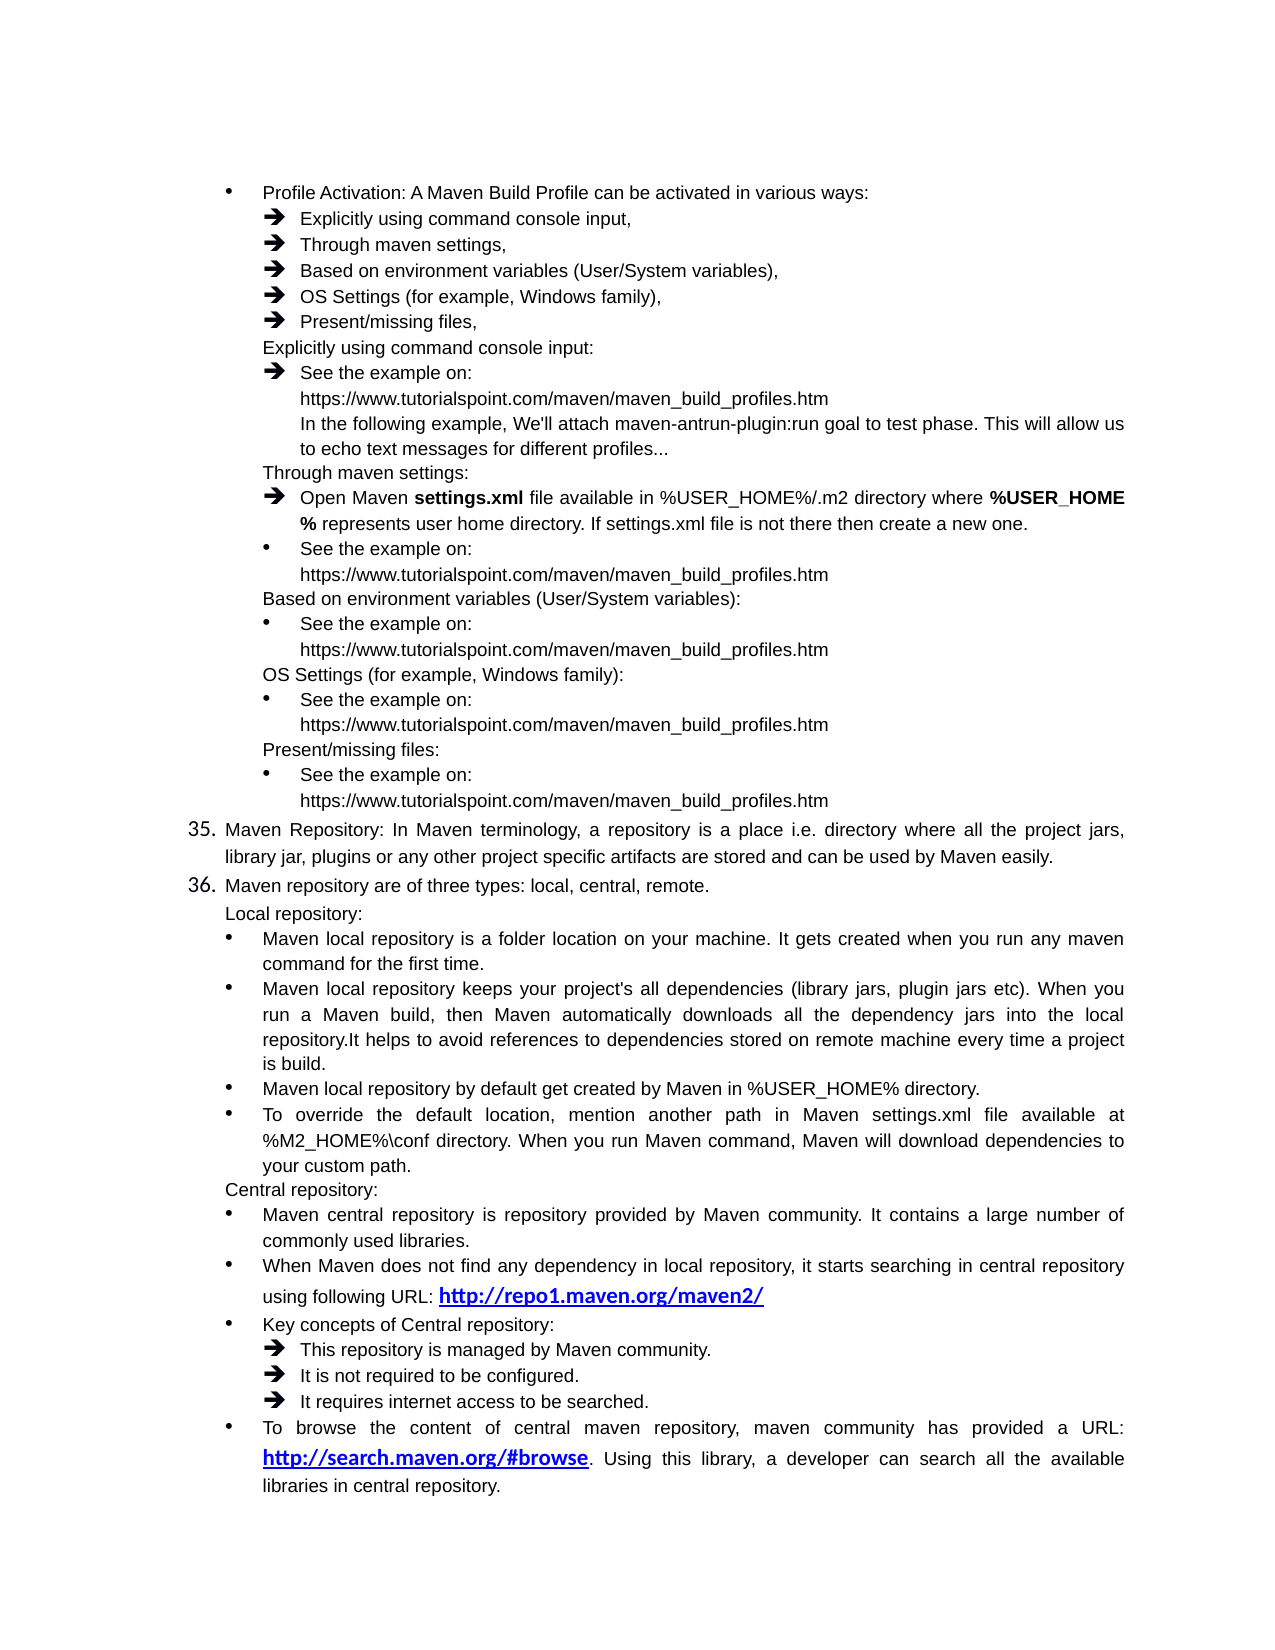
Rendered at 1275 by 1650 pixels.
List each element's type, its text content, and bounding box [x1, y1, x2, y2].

list https://www.tutorialspoint.com/maven/maven_build_profiles.htm [262, 714, 1125, 736]
list OS Settings (for example, Windows family): [225, 663, 1125, 685]
list Explicitly using command console input: [225, 337, 1125, 359]
list Present/missing files: [225, 739, 1125, 761]
list It requires internet access to be searched. [262, 1391, 1125, 1413]
list Based on environment variables (User/System variables), [262, 260, 1125, 282]
list Maven local repository is a folder location on your machine. It gets created when you run any maven command for the first time. [225, 927, 1125, 975]
list Profile Activation: A Maven Build Profile can be activated in various ways: [225, 182, 1125, 205]
list https://www.tutorialspoint.com/maven/maven_build_profiles.htm [262, 639, 1125, 660]
list https://www.tutorialspoint.com/maven/maven_build_profiles.htm [262, 563, 1125, 585]
list Maven Repository: In Maven terminology, a repository is a place i.e. directory where all the project jars, library jar, plugins or any other project specific artifacts are stored and can be used by Maven easily. [187, 814, 1125, 867]
list This repository is managed by Maven community. [262, 1339, 1125, 1362]
list Through maven settings, [262, 234, 1125, 256]
list Maven repository are of three types: local, central, remote. [187, 870, 1125, 898]
list When Maven does not find any dependency in local repository, it starts searching in central repository using following URL: http://repo1.maven.org/maven2/ [225, 1254, 1125, 1309]
list Through maven settings: [225, 462, 1125, 484]
list OS Settings (for example, Windows family), [262, 286, 1125, 308]
list See the example on: [262, 613, 1125, 635]
list Explicitly using command console input, [262, 208, 1125, 231]
list See the example on: [262, 537, 1125, 560]
list To override the default location, mention another path in Maven settings.xml file available at %M2_HOME%\conf directory. When you run Maven command, Maven will download dependencies to your custom path. [225, 1104, 1125, 1176]
list In the following example, We'll attach maven-antrun-plugin:run goal to test phase. This will allow us to echo text messages for different profiles... [262, 413, 1125, 459]
list Central repository: [187, 1179, 1125, 1201]
list https://www.tutorialspoint.com/maven/maven_build_profiles.htm [262, 789, 1125, 811]
list Based on environment variables (User/System variables): [225, 588, 1125, 610]
list Maven local repository keeps your project's all dependencies (library jars, plugin jars etc). When you run a Maven build, then Maven automatically downloads all the dependency jars into the local repository.It helps to avoid references to dependencies stored on remote machine every time a project is build. [225, 978, 1125, 1075]
list It is not required to be configured. [262, 1365, 1125, 1387]
list Key concepts of Central repository: [225, 1313, 1125, 1336]
list See the example on: [262, 764, 1125, 786]
list Maven central repository is repository provided by Maven community. It contains a large number of commonly used libraries. [225, 1204, 1125, 1251]
list https://www.tutorialspoint.com/maven/maven_build_profiles.htm [262, 388, 1125, 409]
list Present/missing files, [262, 311, 1125, 334]
list To browse the content of central maven repository, maven community has provided a URL: http://search.maven.org/#browse. Using this library, a developer can search all the available libraries in central repository. [225, 1417, 1125, 1496]
list Open Maven settings.xml file available in %USER_HOME%/.m2 directory where %USER_HOME% represents user home directory. If settings.xml file is not there then create a new one. [262, 487, 1125, 534]
list See the example on: [262, 362, 1125, 384]
list Local repository: [187, 903, 1125, 924]
list Maven local repository by default get created by Maven in %USER_HOME% directory. [225, 1078, 1125, 1101]
list See the example on: [262, 688, 1125, 711]
